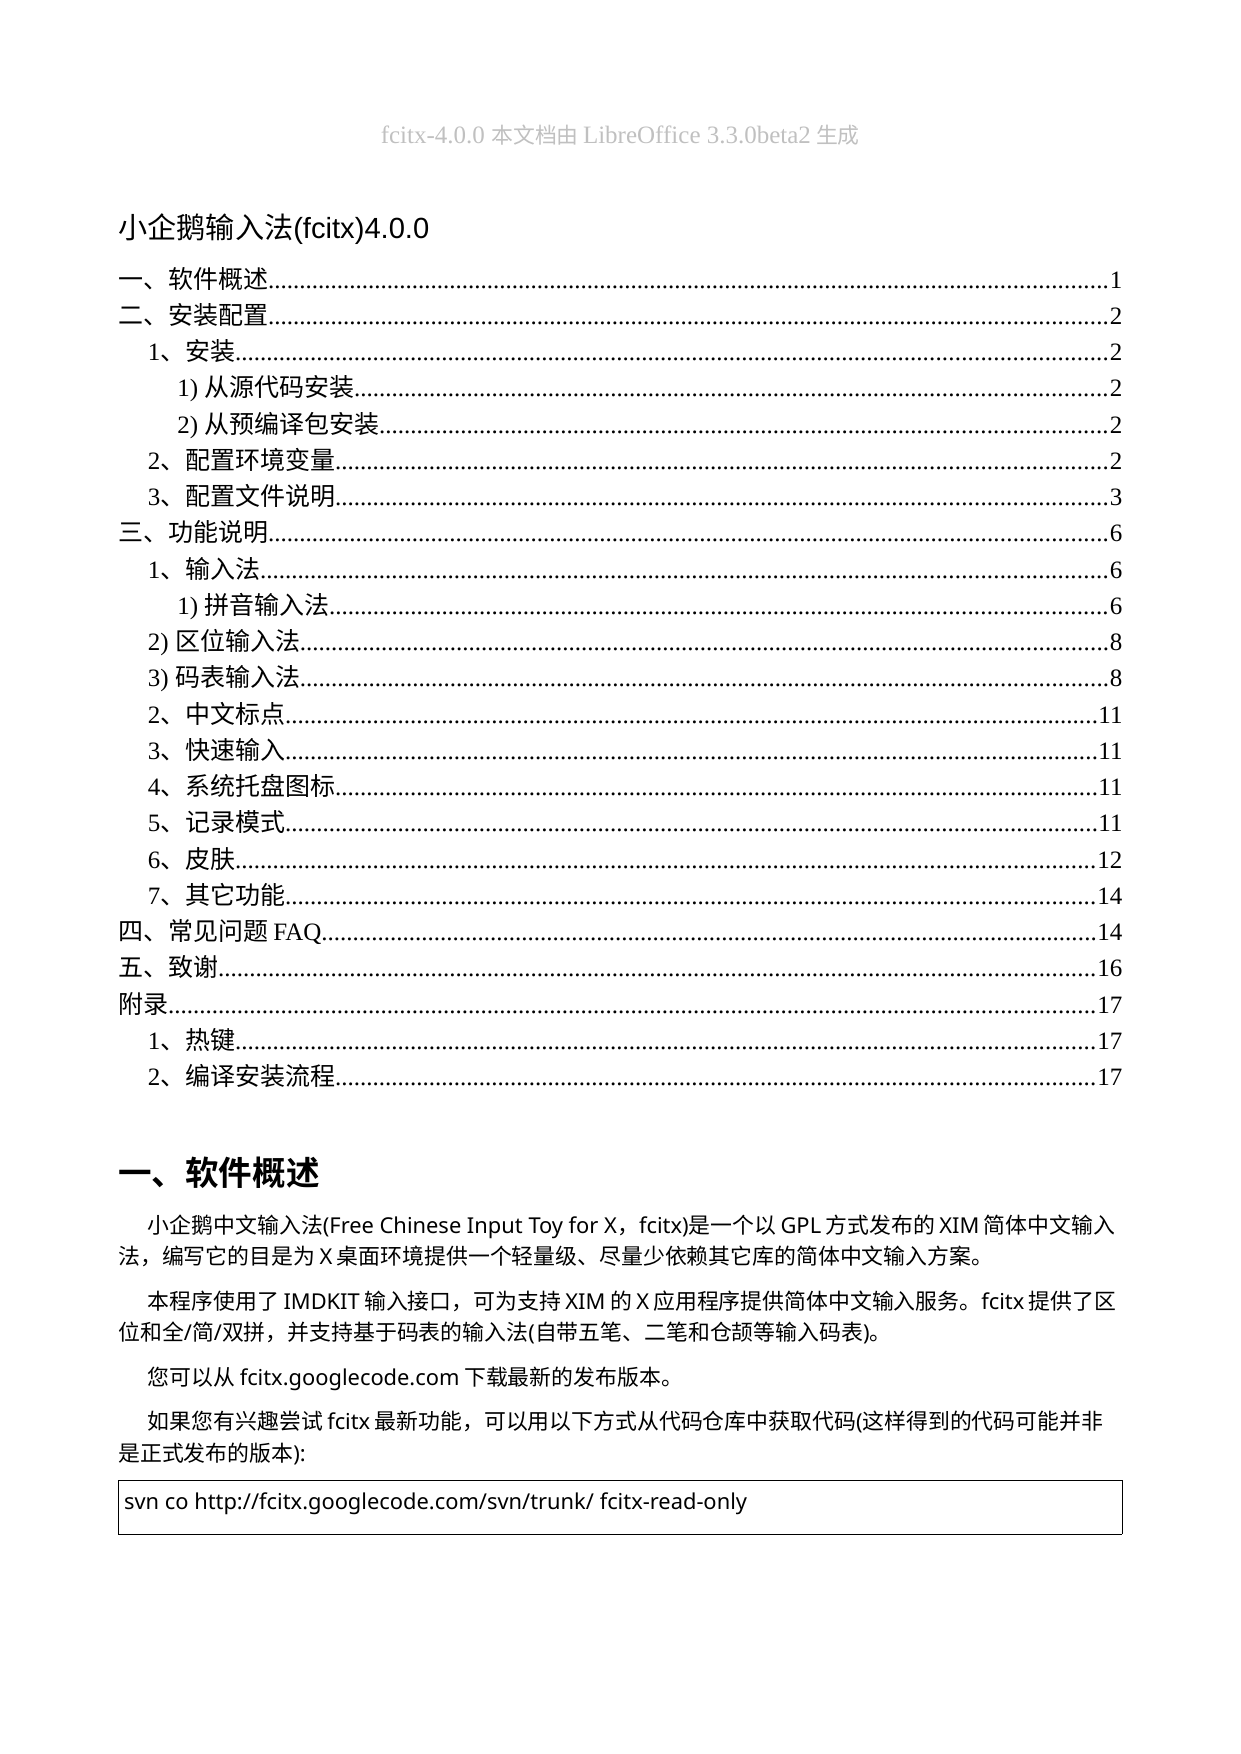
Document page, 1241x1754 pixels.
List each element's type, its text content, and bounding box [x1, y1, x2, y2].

text 二、安装配置 2 [118, 295, 1122, 332]
subtitle 一、软件概述 [118, 1147, 1122, 1195]
table_header svn co http://fcitx.googlecode.com/svn/trunk/ fcitx-read-only [119, 1481, 1122, 1534]
text 2) 从预编译包安装 2 [177, 404, 1122, 440]
text 3) 码表输入法 8 [148, 658, 1122, 694]
text 一、软件概述 1 [118, 259, 1122, 295]
text 2、编译安装流程 17 [148, 1057, 1122, 1093]
text 5、记录模式 11 [148, 803, 1122, 839]
text 本程序使用了IMDKIT输入接口，可为支持XIM的X应用程序提供简体中文输入服务。fcitx提供了区位和全/简/双拼，并支持基于码表的输入法(自带五笔、二笔和仓颉等输入码表)。 [118, 1284, 1122, 1347]
text 2) 区位输入法 8 [148, 622, 1122, 658]
text 4、系统托盘图标 11 [148, 767, 1122, 803]
text 您可以从fcitx.googlecode.com下载最新的发布版本。 [118, 1360, 1122, 1391]
text 五、致谢 16 [118, 948, 1122, 984]
subtitle 小企鹅输入法(fcitx)4.0.0 [118, 204, 1122, 247]
text 附录 17 [118, 984, 1122, 1020]
text 1) 拼音输入法 6 [177, 585, 1122, 622]
text 2、中文标点 11 [148, 694, 1122, 730]
text 如果您有兴趣尝试fcitx最新功能，可以用以下方式从代码仓库中获取代码(这样得到的代码可能并非是正式发布的版本): [118, 1404, 1122, 1467]
text 1、安装 2 [148, 332, 1122, 368]
text 7、其它功能 14 [148, 875, 1122, 912]
text 1) 从源代码安装 2 [177, 368, 1122, 404]
text 3、快速输入 11 [148, 730, 1122, 767]
text 三、功能说明 6 [118, 513, 1122, 549]
text 四、常见问题FAQ 14 [118, 912, 1122, 948]
text 2、配置环境变量 2 [148, 440, 1122, 477]
text 小企鹅中文输入法(Free Chinese Input Toy for X，fcitx)是一个以GPL方式发布的XIM简体中文输入法，编写它的目是为X桌面环境提供一个轻量级、尽量少依赖其它库的简体中文输入方案。 [118, 1208, 1122, 1271]
text 3、配置文件说明 3 [148, 477, 1122, 513]
text 1、热键 17 [148, 1020, 1122, 1057]
text 6、皮肤 12 [148, 839, 1122, 875]
text 1、输入法 6 [148, 549, 1122, 585]
